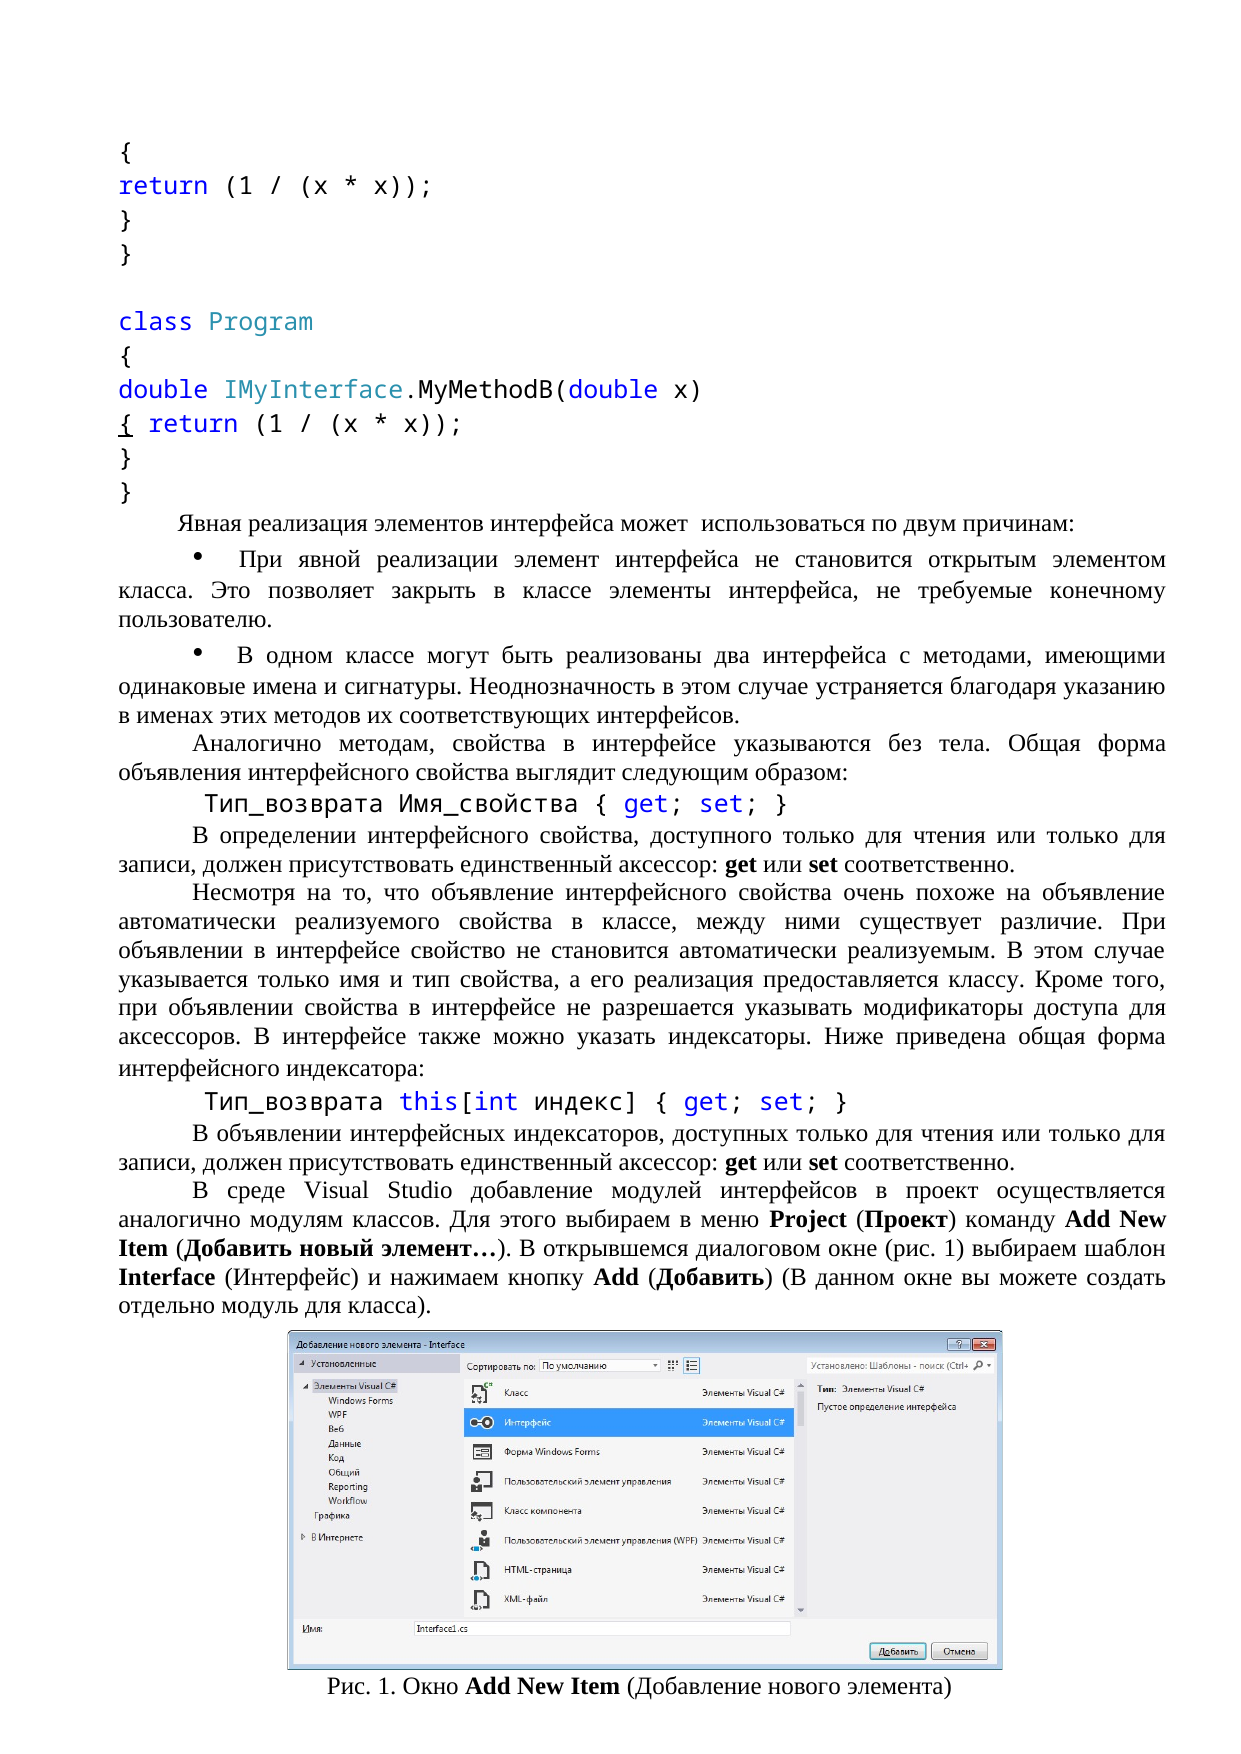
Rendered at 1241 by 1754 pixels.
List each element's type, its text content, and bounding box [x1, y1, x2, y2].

text return (1 / (x * x)); [118, 167, 1167, 201]
text В определении интерфейсного свойства, доступного только для чтения или только для записи, должен присутствовать единственный аксессор: get или set соответственно. [118, 820, 1167, 877]
list В одном классе могут быть реализованы два интерфейса с методами, имеющими одинаковые имена и сигнатуры. Неоднозначность в этом случае устраняется благодаря указанию в именах этих методов их соответствующих интерфейсов. [118, 633, 1167, 728]
text double IMyInterface.MyMethodB(double x) [118, 372, 1167, 406]
text } [118, 440, 1167, 474]
text В объявлении интерфейсных индексаторов, доступных только для чтения или только для записи, должен присутствовать единственный аксессор: get или set соответственно. [118, 1118, 1167, 1176]
text Тип_возврата this[int индекс] { get; set; } [203, 1084, 1167, 1118]
text } [118, 201, 1167, 236]
text Рис. 1. Окно Add New Item (Добавление нового элемента) [118, 1319, 1167, 1700]
text } [118, 236, 1167, 269]
text Несмотря на то, что объявление интерфейсного свойства очень похоже на объявление автоматически реализуемого свойства в классе, между ними существует различие. При объявлении в интерфейсе свойство не становится автоматически реализуемым. В этом случае указывается только имя и тип свойства, а его реализация предоставляется классу. Кроме того, при объявлении свойства в интерфейсе не разрешается указывать модификаторы доступа для аксессоров. В интерфейсе также можно указать индексаторы. Ниже приведена общая форма интерфейсного индексатора: [118, 877, 1167, 1084]
text { [118, 133, 1167, 167]
list При явной реализации элемент интерфейса не становится открытым элементом класса. Это позволяет закрыть в классе элементы интерфейса, не требуемые конечному пользователю. [118, 537, 1167, 633]
text { [118, 338, 1167, 372]
text Тип_возврата Имя_свойства { get; set; } [203, 786, 1167, 820]
text } [118, 474, 1167, 508]
text { return (1 / (x * x)); [118, 406, 1167, 440]
text Аналогично методам, свойства в интерфейсе указываются без тела. Общая форма объявления интерфейсного свойства выглядит следующим образом: [118, 728, 1167, 786]
text Явная реализация элементов интерфейса может использоваться по двум причинам: [118, 508, 1167, 537]
text class Program [118, 304, 1167, 338]
picture [287, 1330, 1003, 1670]
text В среде Visual Studio добавление модулей интерфейсов в проект осуществляется аналогично модулям классов. Для этого выбираем в меню Project (Проект) команду Add New Item (Добавить новый элемент…). В открывшемся диалоговом окне (рис. 1) выбираем шаблон Interface (Интерфейс) и нажимаем кнопку Add (Добавить) (В данном окне вы можете создать отдельно модуль для класса). [118, 1176, 1167, 1319]
